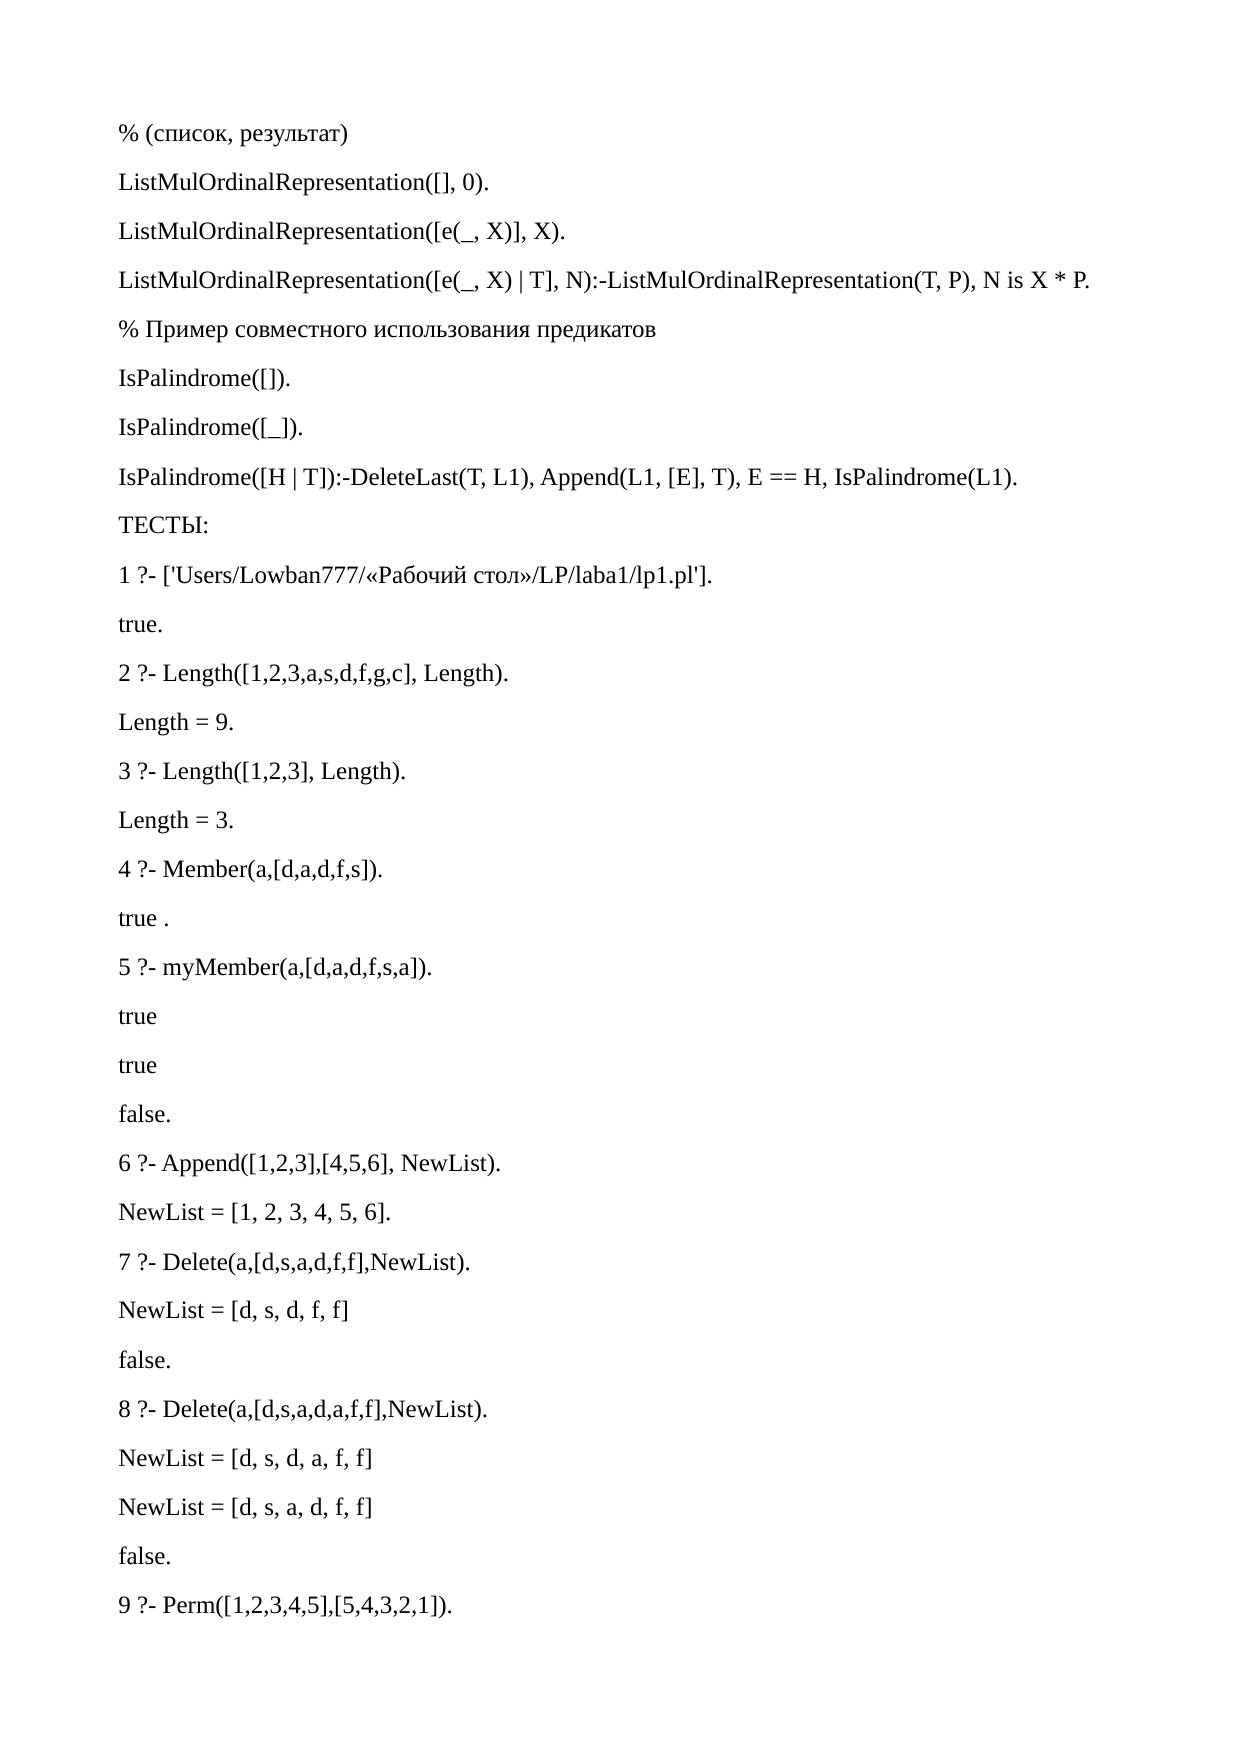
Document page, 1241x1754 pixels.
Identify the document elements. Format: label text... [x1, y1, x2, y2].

text NewList = [d, s, d, f, f] [118, 1296, 1122, 1324]
text IsPalindrome([_]). [118, 412, 1122, 441]
text % Пример совместного использования предикатов [118, 314, 1122, 343]
text 6 ?- Append([1,2,3],[4,5,6], NewList). [118, 1148, 1122, 1177]
text ТЕСТЫ: [118, 511, 1122, 539]
text true. [118, 609, 1122, 637]
text IsPalindrome([H | T]):-DeleteLast(T, L1), Append(L1, [E], T), E == H, IsPalindrome(L1). [118, 462, 1122, 490]
text true [118, 1050, 1122, 1079]
text false. [118, 1541, 1122, 1570]
text true . [118, 903, 1122, 932]
text ListMulOrdinalRepresentation([e(_, X)], X). [118, 216, 1122, 245]
text ListMulOrdinalRepresentation([e(_, X) | T], N):-ListMulOrdinalRepresentation(T, P), N is X * P. [118, 265, 1122, 294]
text NewList = [d, s, d, a, f, f] [118, 1443, 1122, 1472]
text 3 ?- Length([1,2,3], Length). [118, 756, 1122, 785]
text % (список, результат) [118, 118, 1122, 147]
text Length = 9. [118, 707, 1122, 736]
text NewList = [1, 2, 3, 4, 5, 6]. [118, 1197, 1122, 1226]
text 2 ?- Length([1,2,3,a,s,d,f,g,c], Length). [118, 658, 1122, 687]
text 8 ?- Delete(a,[d,s,a,d,a,f,f],NewList). [118, 1394, 1122, 1422]
text 1 ?- ['Users/Lowban777/«Рабочий стол»/LP/laba1/lp1.pl']. [118, 560, 1122, 588]
text IsPalindrome([]). [118, 363, 1122, 392]
text Length = 3. [118, 805, 1122, 834]
text false. [118, 1099, 1122, 1128]
text 7 ?- Delete(a,[d,s,a,d,f,f],NewList). [118, 1247, 1122, 1275]
text false. [118, 1345, 1122, 1373]
text ListMulOrdinalRepresentation([], 0). [118, 167, 1122, 196]
text 5 ?- myMember(a,[d,a,d,f,s,a]). [118, 952, 1122, 981]
text 4 ?- Member(a,[d,a,d,f,s]). [118, 854, 1122, 883]
text NewList = [d, s, a, d, f, f] [118, 1492, 1122, 1521]
text true [118, 1001, 1122, 1030]
text 9 ?- Perm([1,2,3,4,5],[5,4,3,2,1]). [118, 1590, 1122, 1619]
